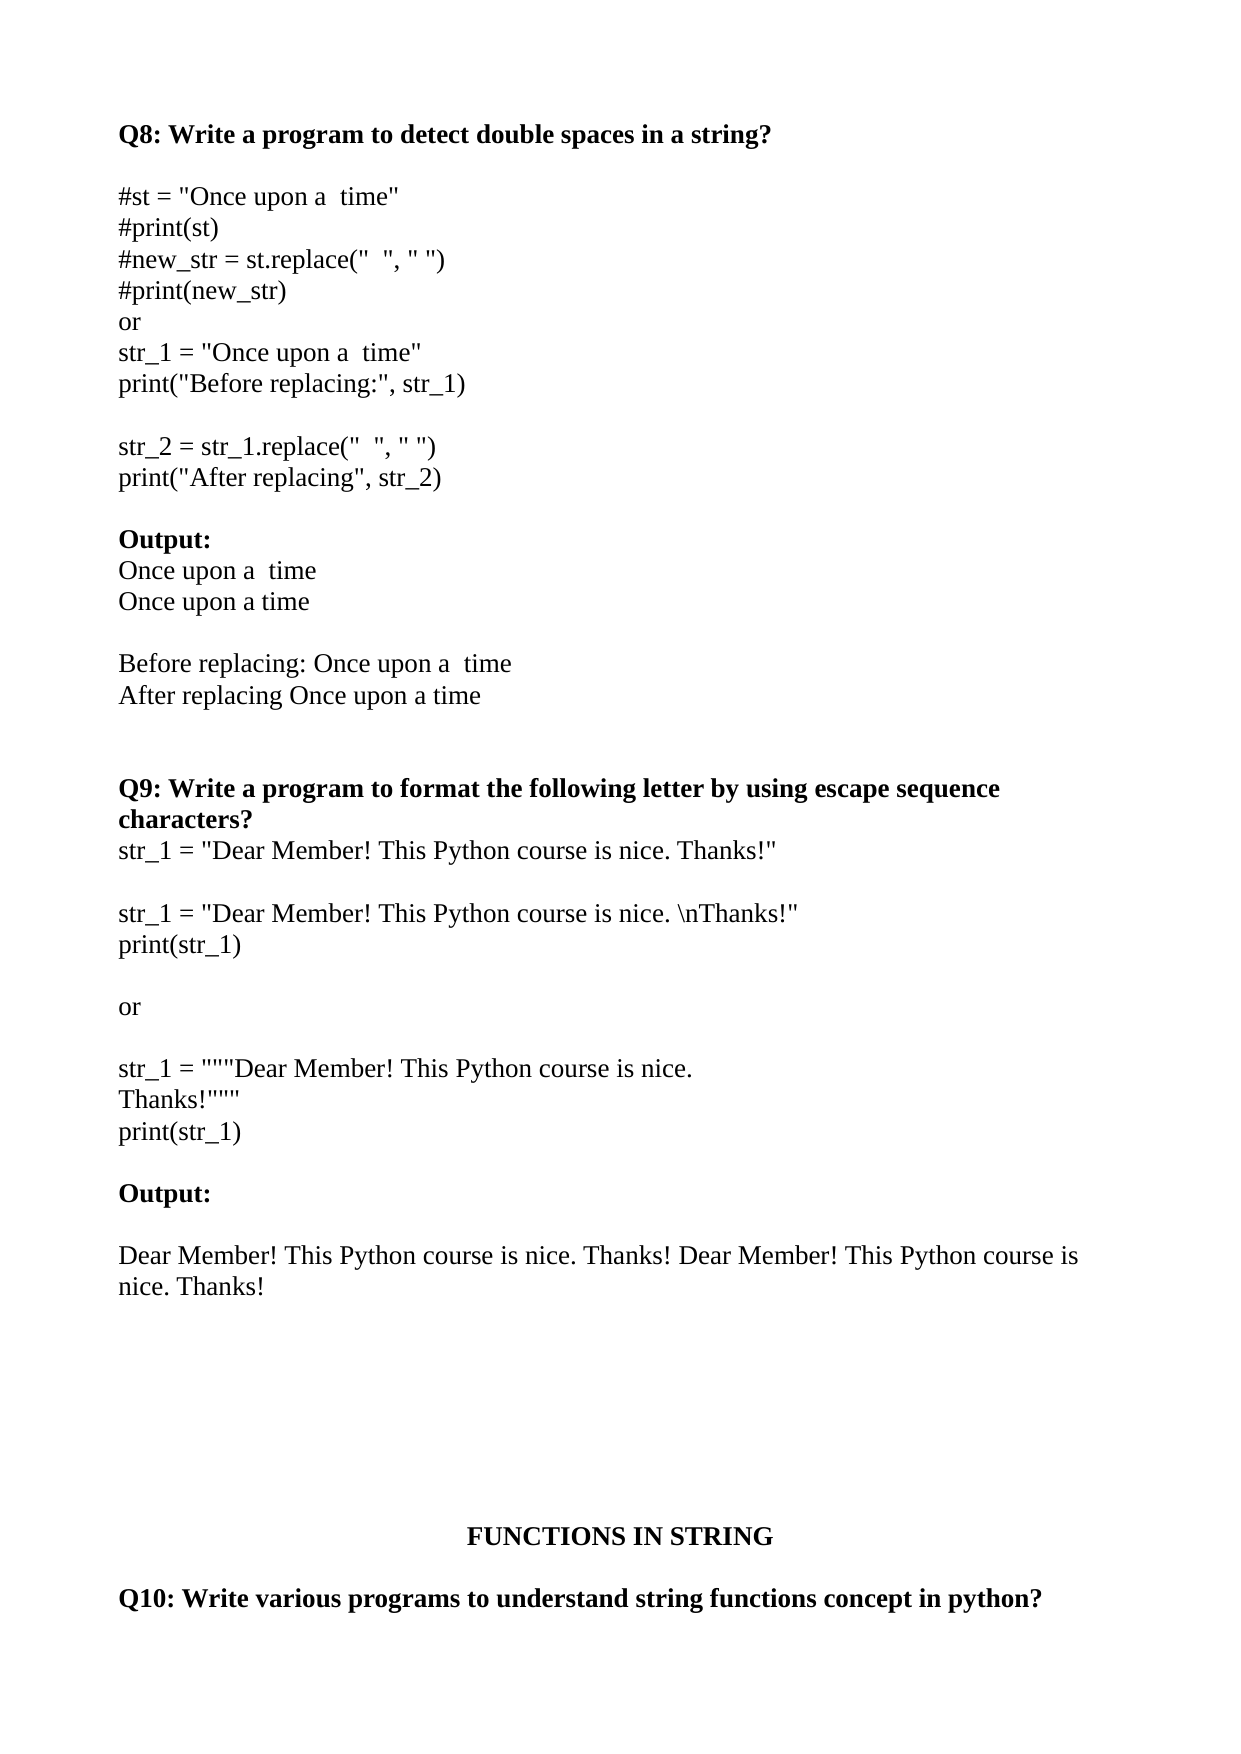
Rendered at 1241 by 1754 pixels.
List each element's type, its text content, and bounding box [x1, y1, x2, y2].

text Once upon a time [118, 585, 1122, 616]
text Q9: Write a program to format the following letter by using escape sequence characters? [118, 772, 1122, 834]
text Dear Member! This Python course is nice. Thanks! Dear Member! This Python course is nice. Thanks! [118, 1208, 1122, 1302]
text str_2 = str_1.replace(" ", " ") [118, 429, 1122, 461]
text Q10: Write various programs to understand string functions concept in python? [118, 1582, 1122, 1613]
text #st = "Once upon a time" [118, 180, 1122, 212]
text print(str_1) [118, 928, 1122, 959]
text Output: [118, 1177, 1122, 1208]
text str_1 = "Dear Member! This Python course is nice. Thanks!" [118, 834, 1122, 866]
text or [118, 990, 1122, 1021]
text #new_str = st.replace(" ", " ") [118, 243, 1122, 274]
text print("After replacing", str_2) [118, 461, 1122, 492]
text Once upon a time [118, 554, 1122, 585]
text print("Before replacing:", str_1) [118, 367, 1122, 398]
text print(str_1) [118, 1115, 1122, 1146]
text str_1 = "Once upon a time" [118, 336, 1122, 367]
text str_1 = "Dear Member! This Python course is nice. \nThanks!" [118, 897, 1122, 928]
text Q8: Write a program to detect double spaces in a string? [118, 118, 1122, 149]
text str_1 = """Dear Member! This Python course is nice. [118, 1052, 1122, 1084]
text FUNCTIONS IN STRING [118, 1520, 1122, 1551]
text #print(new_str) [118, 274, 1122, 305]
text After replacing Once upon a time [118, 679, 1122, 710]
text Output: [118, 523, 1122, 554]
text #print(st) [118, 212, 1122, 243]
text or [118, 305, 1122, 336]
text Before replacing: Once upon a time [118, 648, 1122, 679]
text Thanks!""" [118, 1084, 1122, 1115]
